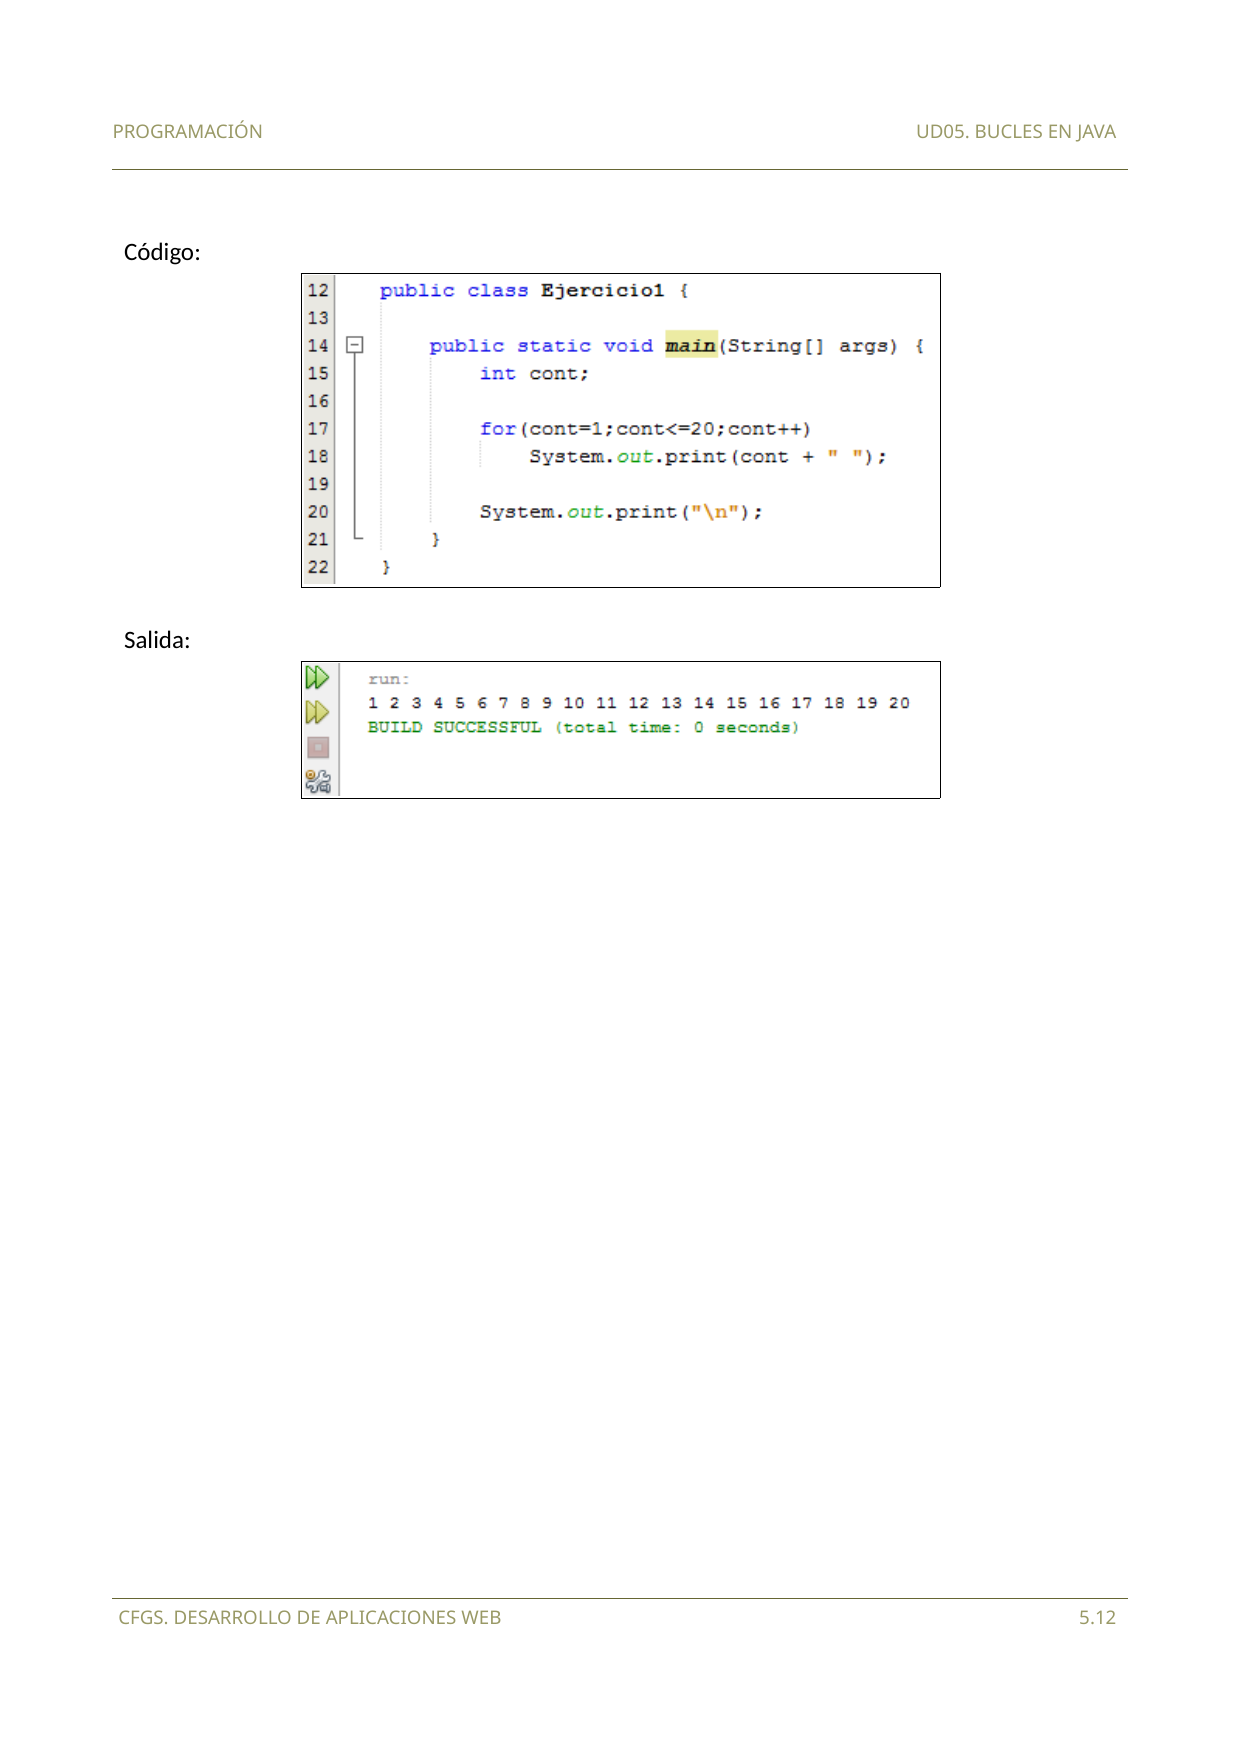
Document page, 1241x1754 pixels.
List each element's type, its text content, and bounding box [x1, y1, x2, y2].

text Código: [112, 236, 1128, 266]
picture [303, 275, 937, 584]
text Salida: [112, 624, 1128, 654]
picture [303, 663, 937, 796]
